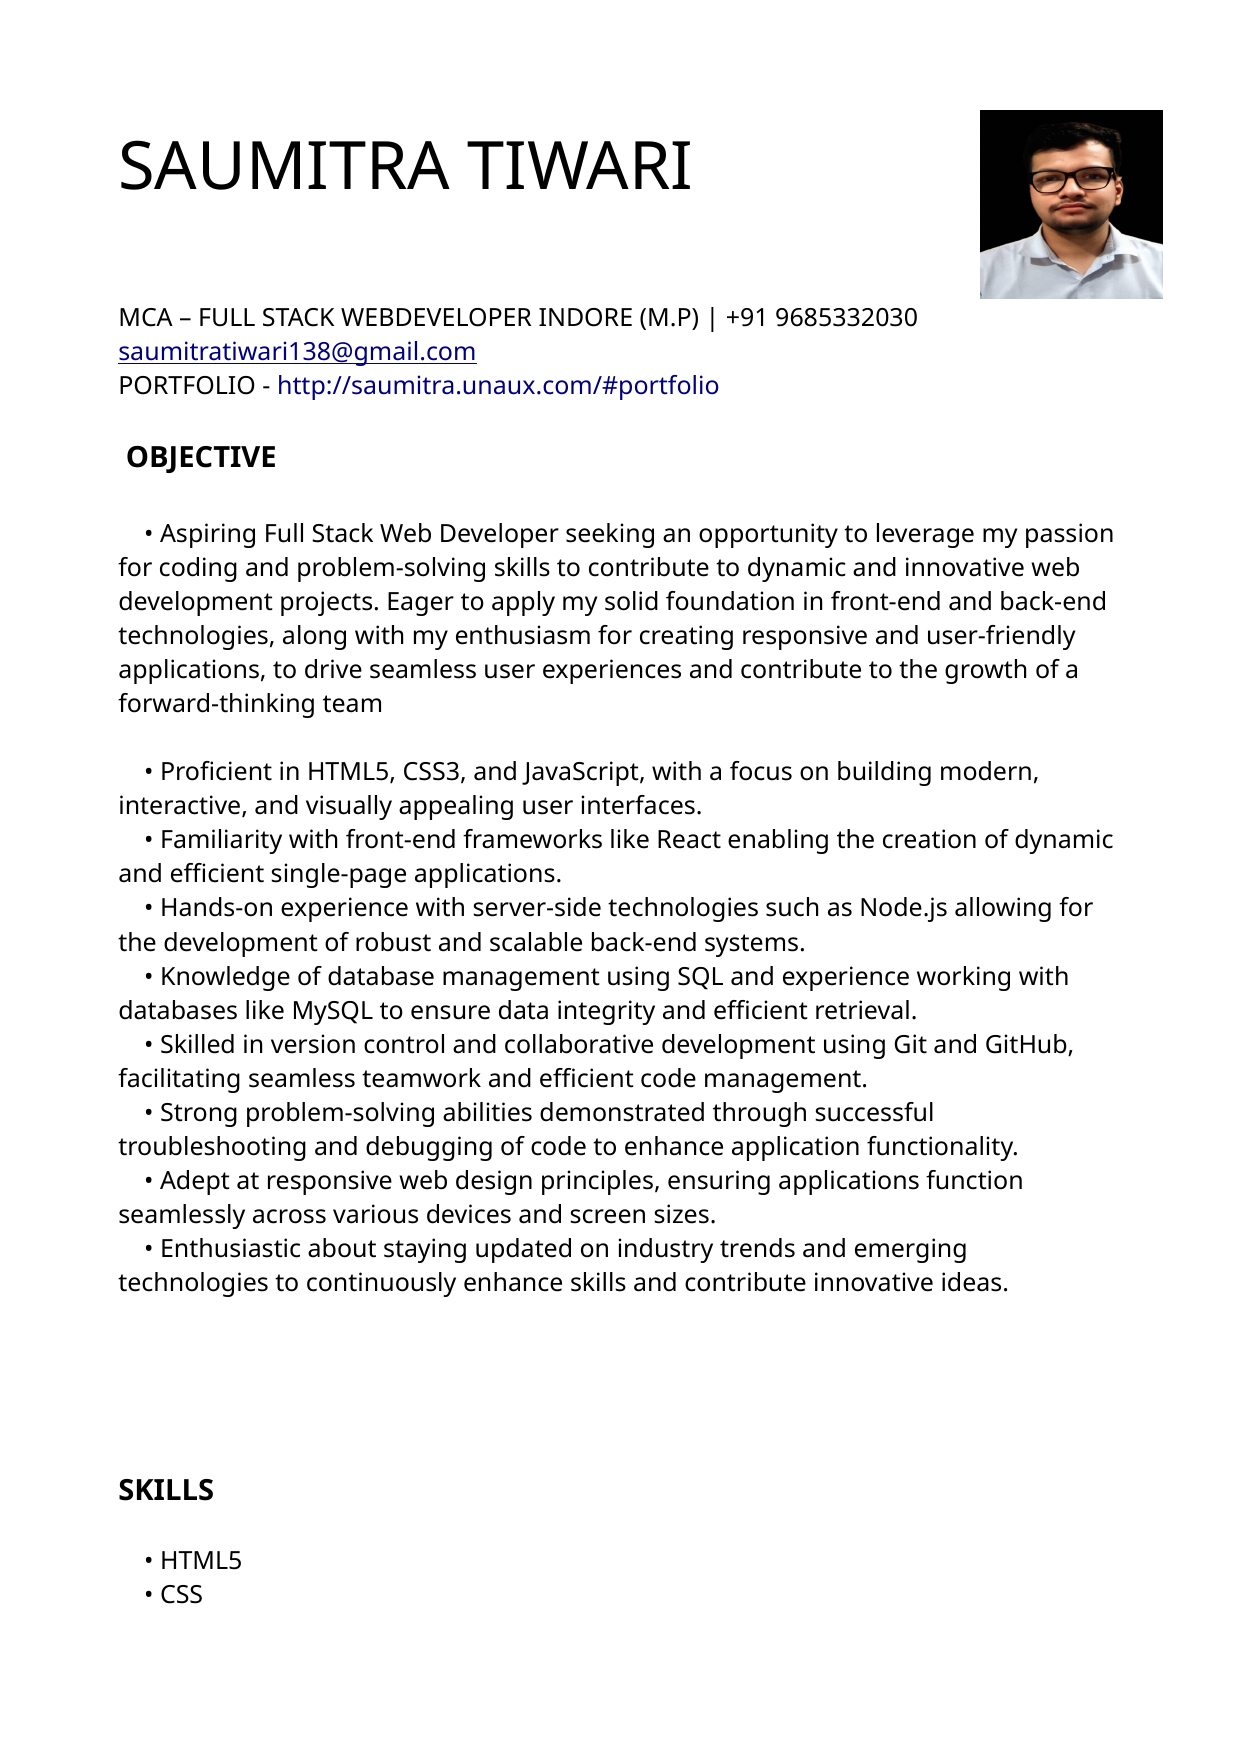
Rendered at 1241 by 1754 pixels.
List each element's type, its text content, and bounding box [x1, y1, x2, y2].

text • Aspiring Full Stack Web Developer seeking an opportunity to leverage my passion for coding and problem-solving skills to contribute to dynamic and innovative web development projects. Eager to apply my solid foundation in front-end and back-end technologies, along with my enthusiasm for creating responsive and user-friendly applications, to drive seamless user experiences and contribute to the growth of a forward-thinking team [118, 515, 1122, 720]
text • HTML5 [118, 1543, 1122, 1577]
text • Knowledge of database management using SQL and experience working with databases like MySQL to ensure data integrity and efficient retrieval. [118, 958, 1122, 1026]
text • Familiarity with front-end frameworks like React enabling the creation of dynamic and efficient single-page applications. [118, 822, 1122, 890]
picture [980, 110, 1163, 299]
text • Enthusiastic about staying updated on industry trends and emerging technologies to continuously enhance skills and contribute innovative ideas. [118, 1231, 1122, 1299]
text MCA – FULL STACK WEBDEVELOPER INDORE (M.P) | +91 9685332030 [118, 300, 1122, 334]
text saumitratiwari138@gmail.com [118, 334, 1122, 368]
text PORTFOLIO - http://saumitra.unaux.com/#portfolio [118, 368, 1122, 402]
text • Strong problem-solving abilities demonstrated through successful troubleshooting and debugging of code to enhance application functionality. [118, 1094, 1122, 1163]
text • Proficient in HTML5, CSS3, and JavaScript, with a focus on building modern, interactive, and visually appealing user interfaces. [118, 754, 1122, 822]
text • Adept at responsive web design principles, ensuring applications function seamlessly across various devices and screen sizes. [118, 1163, 1122, 1231]
text SAUMITRA TIWARI [118, 118, 980, 209]
text SKILLS [118, 1469, 1122, 1509]
text OBJECTIVE [118, 436, 1122, 476]
text • CSS [118, 1577, 1122, 1611]
text • Skilled in version control and collaborative development using Git and GitHub, facilitating seamless teamwork and efficient code management. [118, 1026, 1122, 1094]
text • Hands-on experience with server-side technologies such as Node.js allowing for the development of robust and scalable back-end systems. [118, 890, 1122, 958]
